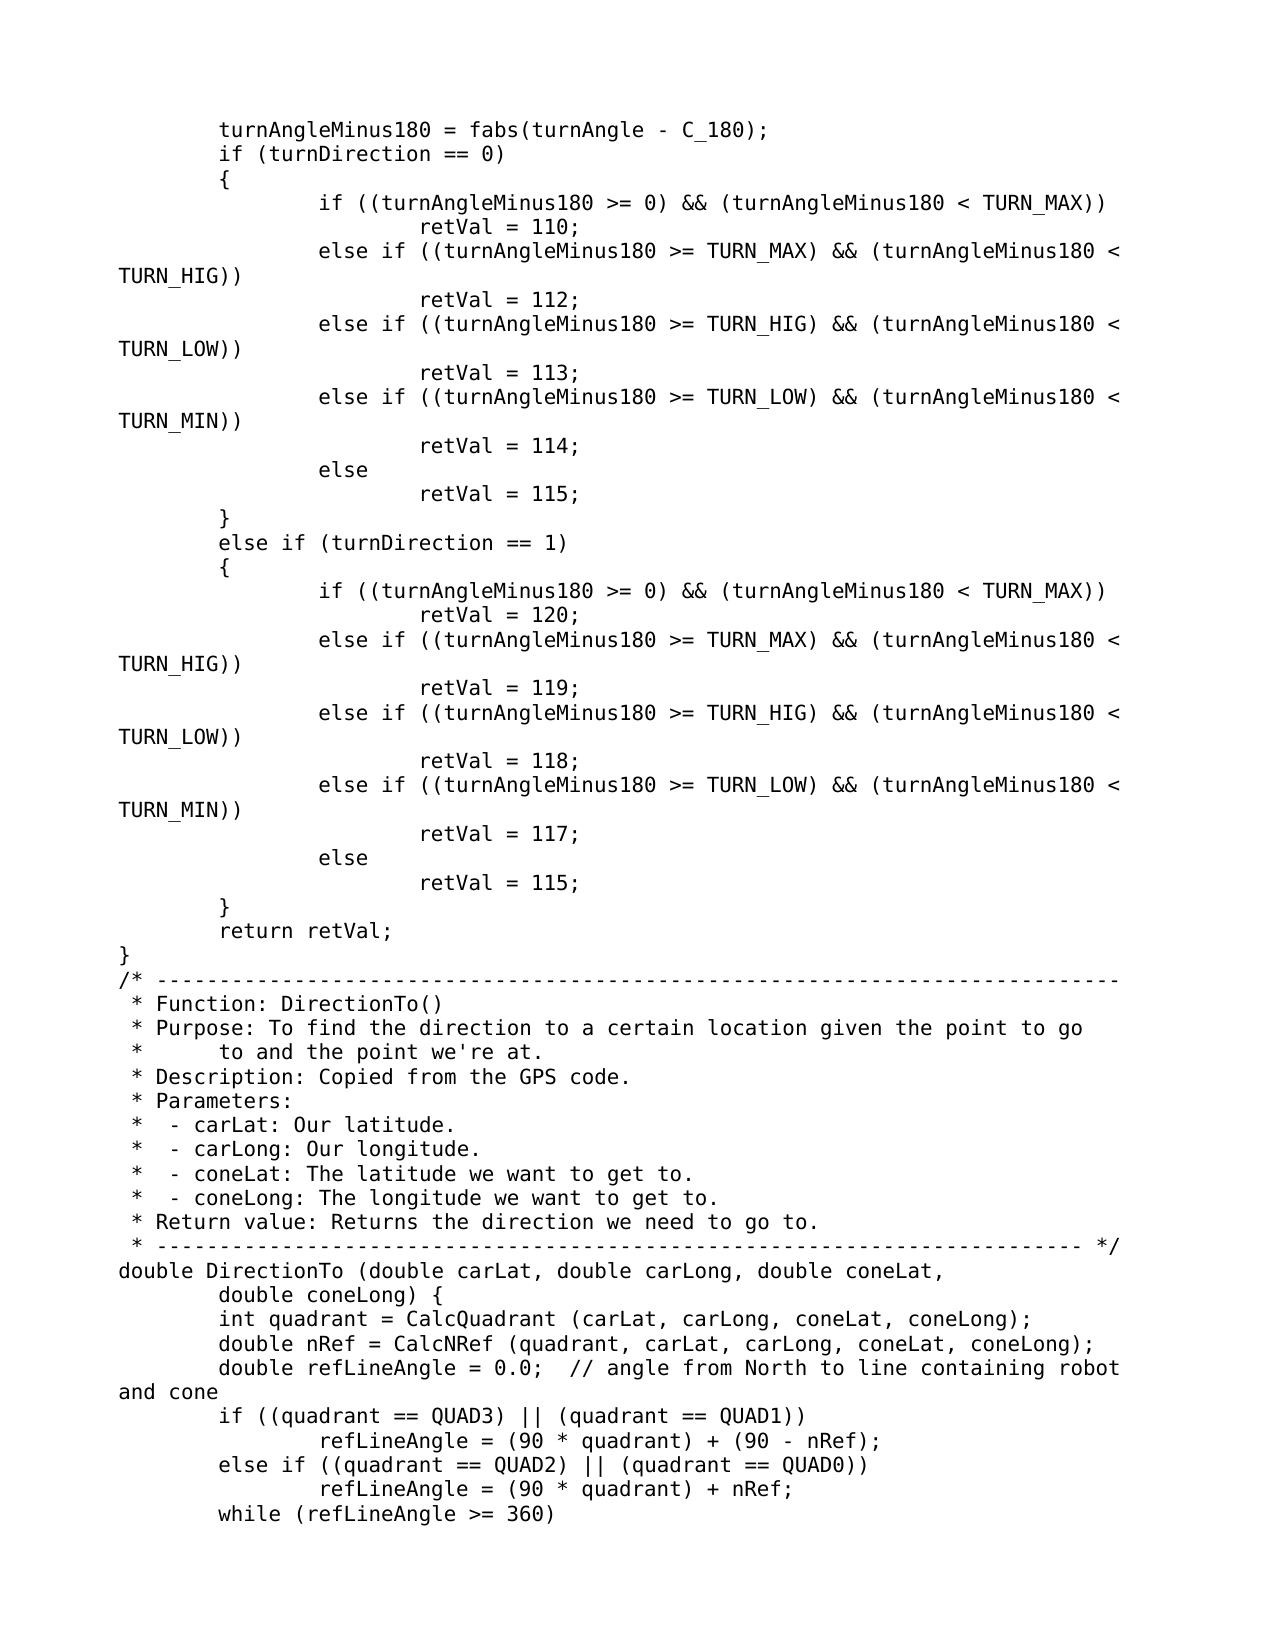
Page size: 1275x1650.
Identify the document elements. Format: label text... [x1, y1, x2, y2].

text int quadrant = CalcQuadrant (carLat, carLong, coneLat, coneLong); [118, 1307, 1157, 1332]
text * Description: Copied from the GPS code. [118, 1065, 1157, 1089]
text turnAngleMinus180 = fabs(turnAngle - C_180); [118, 118, 1157, 142]
text * Purpose: To find the direction to a certain location given the point to go [118, 1016, 1157, 1040]
text else if (turnDirection == 1) [118, 531, 1157, 555]
text * to and the point we're at. [118, 1040, 1157, 1065]
text if ((turnAngleMinus180 >= 0) && (turnAngleMinus180 < TURN_MAX)) [118, 191, 1157, 215]
text * -------------------------------------------------------------------------- */ [118, 1234, 1157, 1259]
text while (refLineAngle >= 360) [118, 1502, 1157, 1526]
text else if ((turnAngleMinus180 >= TURN_HIG) && (turnAngleMinus180 < TURN_LOW)) [118, 312, 1157, 361]
text retVal = 120; [118, 603, 1157, 628]
text * - coneLong: The longitude we want to get to. [118, 1186, 1157, 1210]
text retVal = 113; [118, 361, 1157, 385]
text retVal = 114; [118, 434, 1157, 458]
text } [118, 895, 1157, 919]
text double DirectionTo (double carLat, double carLong, double coneLat, [118, 1259, 1157, 1283]
text else if ((turnAngleMinus180 >= TURN_MAX) && (turnAngleMinus180 < TURN_HIG)) [118, 239, 1157, 288]
text double coneLong) { [118, 1283, 1157, 1307]
text * - carLong: Our longitude. [118, 1137, 1157, 1162]
text else [118, 458, 1157, 482]
text * Function: DirectionTo() [118, 992, 1157, 1016]
text retVal = 119; [118, 676, 1157, 701]
text { [118, 167, 1157, 191]
text if ((turnAngleMinus180 >= 0) && (turnAngleMinus180 < TURN_MAX)) [118, 579, 1157, 603]
text retVal = 115; [118, 871, 1157, 895]
text if (turnDirection == 0) [118, 142, 1157, 167]
text return retVal; [118, 919, 1157, 943]
text retVal = 115; [118, 482, 1157, 506]
text * - carLat: Our latitude. [118, 1113, 1157, 1137]
text else if ((turnAngleMinus180 >= TURN_LOW) && (turnAngleMinus180 < TURN_MIN)) [118, 385, 1157, 434]
text double refLineAngle = 0.0; // angle from North to line containing robot and cone [118, 1356, 1157, 1404]
text retVal = 118; [118, 749, 1157, 773]
text double nRef = CalcNRef (quadrant, carLat, carLong, coneLat, coneLong); [118, 1332, 1157, 1356]
text else if ((turnAngleMinus180 >= TURN_MAX) && (turnAngleMinus180 < TURN_HIG)) [118, 628, 1157, 676]
text { [118, 555, 1157, 579]
text * - coneLat: The latitude we want to get to. [118, 1162, 1157, 1186]
text else if ((turnAngleMinus180 >= TURN_HIG) && (turnAngleMinus180 < TURN_LOW)) [118, 701, 1157, 749]
text else [118, 846, 1157, 871]
text if ((quadrant == QUAD3) || (quadrant == QUAD1)) [118, 1404, 1157, 1429]
text /* ----------------------------------------------------------------------------- [118, 968, 1157, 992]
text } [118, 943, 1157, 968]
text refLineAngle = (90 * quadrant) + nRef; [118, 1477, 1157, 1502]
text else if ((quadrant == QUAD2) || (quadrant == QUAD0)) [118, 1453, 1157, 1477]
text retVal = 112; [118, 288, 1157, 312]
text retVal = 110; [118, 215, 1157, 239]
text * Parameters: [118, 1089, 1157, 1113]
text } [118, 506, 1157, 531]
text refLineAngle = (90 * quadrant) + (90 - nRef); [118, 1429, 1157, 1453]
text * Return value: Returns the direction we need to go to. [118, 1210, 1157, 1234]
text retVal = 117; [118, 822, 1157, 846]
text else if ((turnAngleMinus180 >= TURN_LOW) && (turnAngleMinus180 < TURN_MIN)) [118, 773, 1157, 822]
